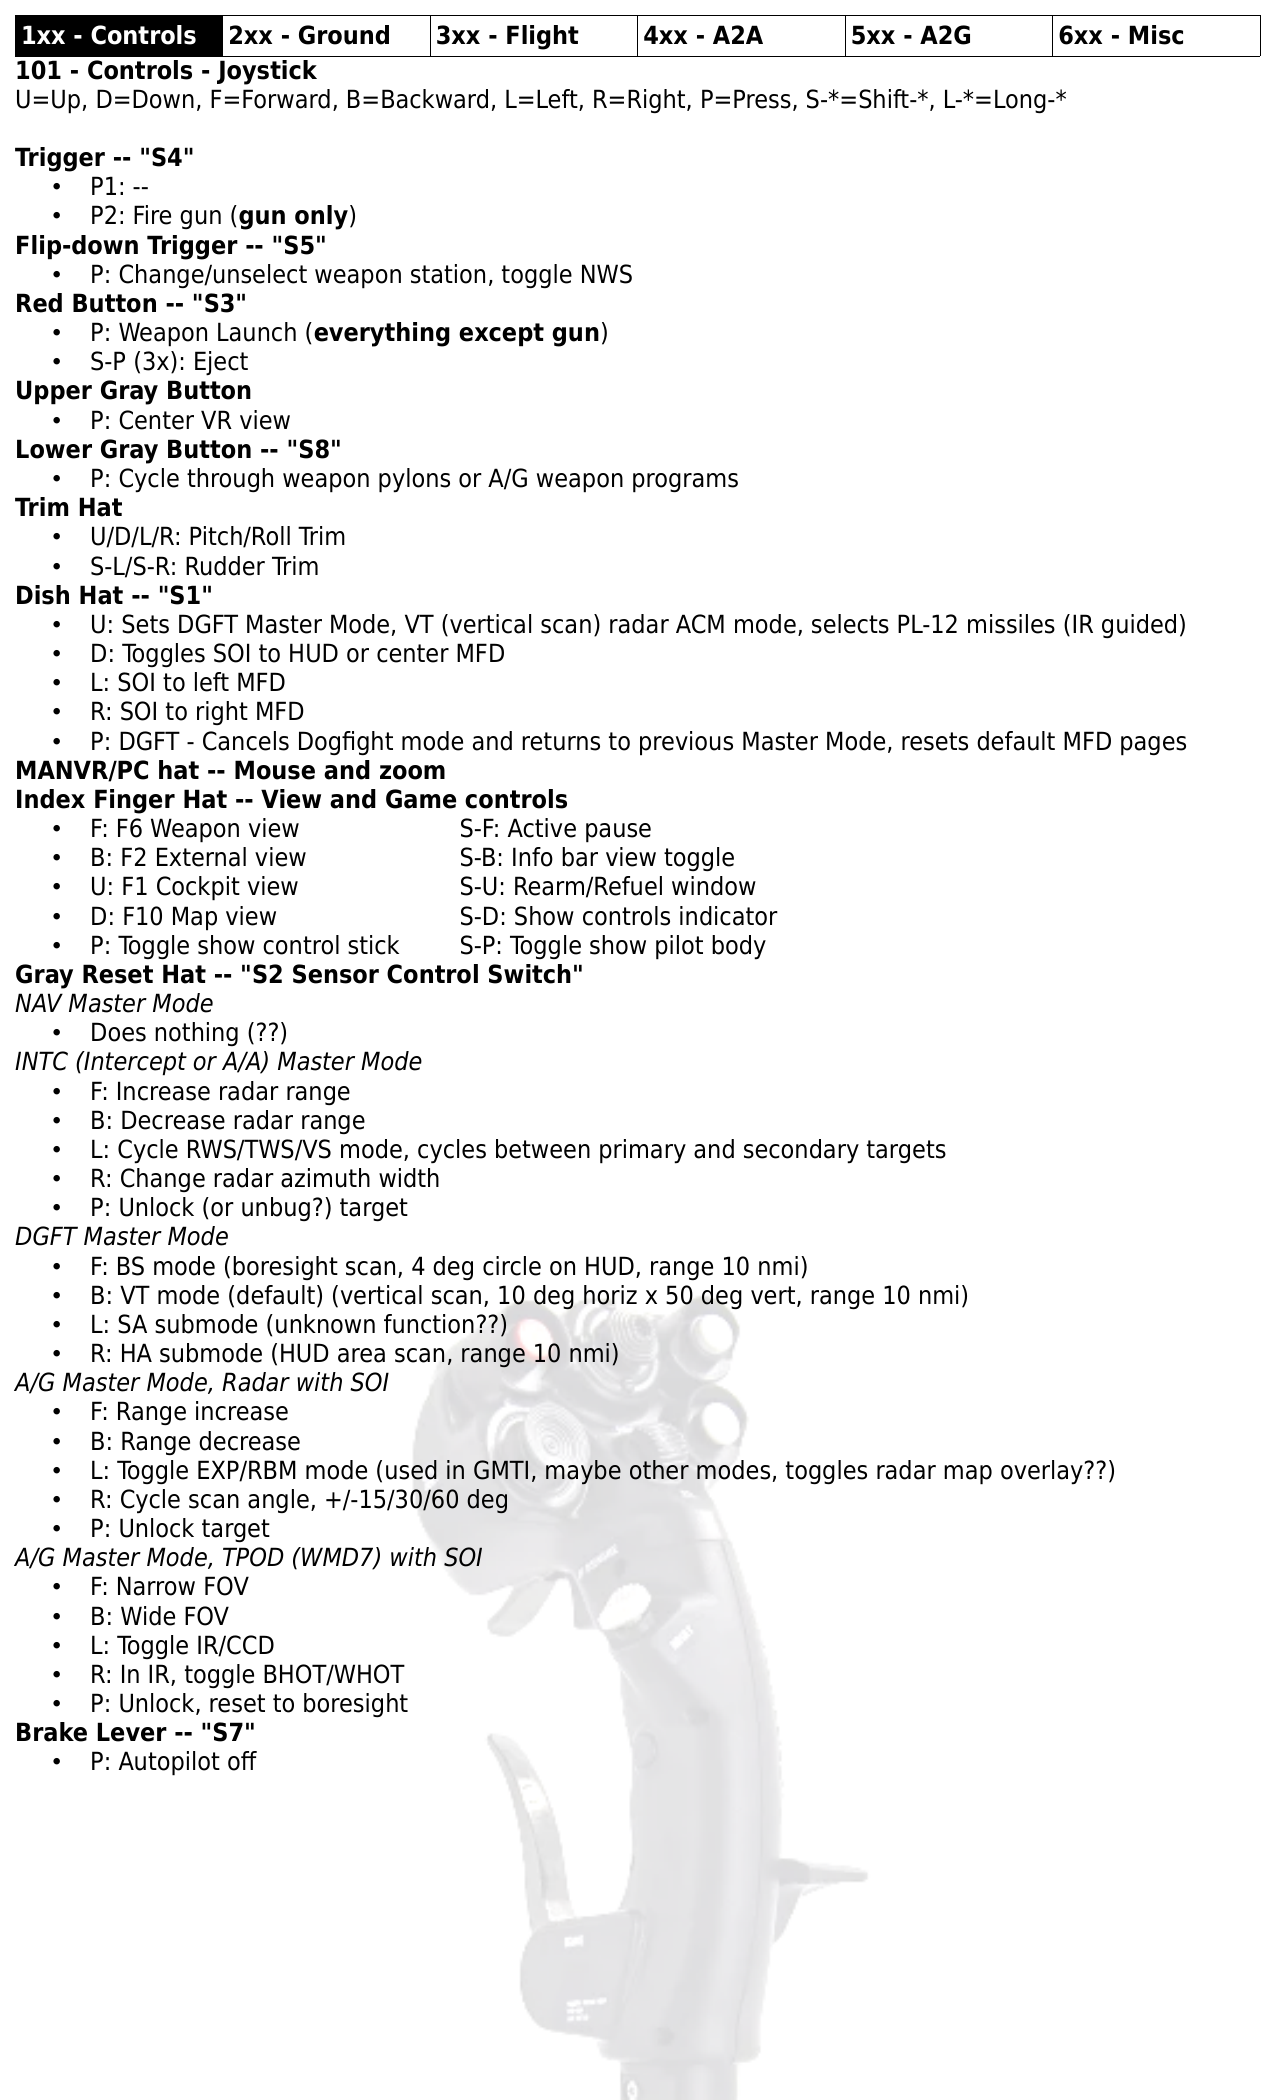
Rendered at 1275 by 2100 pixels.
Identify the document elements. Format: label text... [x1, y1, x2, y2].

list R: HA submode (HUD area scan, range 10 nmi) [887, 1339, 1260, 1368]
list P: Weapon Launch (everything except gun) [52, 318, 1260, 347]
list [887, 1514, 1260, 1543]
table_header 4xx - A2A [638, 16, 845, 56]
list P: Unlock, reset to boresight [52, 1689, 388, 1718]
text Trigger -- "S4" [15, 143, 1260, 172]
list P: Cycle through weapon pylons or A/G weapon programs [52, 464, 1260, 493]
list [887, 1631, 1260, 1660]
list L: Cycle RWS/TWS/VS mode, cycles between primary and secondary targets [52, 1135, 1260, 1164]
list P1: -- [52, 172, 1260, 202]
list R: Cycle scan angle, +/-15/30/60 deg [887, 1485, 1260, 1514]
text [887, 1718, 1260, 1747]
list B: Range decrease [52, 1427, 388, 1456]
text Dish Hat -- "S1" [15, 581, 1260, 610]
text U=Up, D=Down, F=Forward, B=Backward, L=Left, R=Right, P=Press, S-*=Shift-*, L-*=Long-* [15, 85, 1260, 114]
text Upper Gray Button [15, 377, 1260, 406]
list U/D/L/R: Pitch/Roll Trim [52, 522, 1260, 552]
text A/G Master Mode, Radar with SOI [15, 1368, 388, 1397]
list B: F2 External view S-B: Info bar view toggle [52, 843, 1260, 872]
text A/G Master Mode, TPOD (WMD7) with SOI [887, 1543, 1260, 1572]
text 101 - Controls - Joystick [15, 57, 1260, 85]
list R: HA submode (HUD area scan, range 10 nmi) [52, 1339, 388, 1368]
list P: DGFT - Cancels Dogfight mode and returns to previous Master Mode, resets default MFD pages [52, 727, 1260, 756]
list [887, 1397, 1260, 1427]
list R: In IR, toggle BHOT/WHOT [52, 1660, 388, 1689]
text Gray Reset Hat -- "S2 Sensor Control Switch" [15, 960, 1260, 989]
list R: Cycle scan angle, +/-15/30/60 deg [52, 1485, 388, 1514]
list P: Unlock, reset to boresight [887, 1689, 1260, 1718]
table_header 5xx - A2G [846, 16, 1052, 56]
list F: Range increase [52, 1397, 388, 1427]
list L: SOI to left MFD [52, 668, 1260, 697]
list R: Change radar azimuth width [52, 1164, 1260, 1193]
text Trim Hat [15, 493, 1260, 522]
list P: Unlock target [52, 1514, 388, 1543]
text INTC (Intercept or A/A) Master Mode [15, 1047, 1260, 1077]
list [887, 1427, 1260, 1456]
list D: F10 Map view S-D: Show controls indicator [52, 902, 1260, 931]
list L: SA submode (unknown function??) [887, 1310, 1260, 1339]
text [887, 1368, 1260, 1397]
text A/G Master Mode, TPOD (WMD7) with SOI [15, 1543, 388, 1572]
list P: Autopilot off [52, 1747, 388, 1777]
text Lower Gray Button -- "S8" [15, 435, 1260, 464]
table_header 6xx - Misc [1053, 16, 1260, 56]
list L: Toggle EXP/RBM mode (used in GMTI, maybe other modes, toggles radar map overlay??) [887, 1456, 1260, 1485]
table_header 3xx - Flight [431, 16, 637, 56]
text NAV Master Mode [15, 989, 1260, 1018]
list Does nothing (??) [52, 1018, 1260, 1047]
list U: F1 Cockpit view S-U: Rearm/Refuel window [52, 872, 1260, 902]
table_header 2xx - Ground [223, 16, 430, 56]
list P: Change/unselect weapon station, toggle NWS [52, 260, 1260, 289]
table_header 1xx - Controls [16, 16, 222, 56]
text DGFT Master Mode [15, 1222, 1260, 1252]
list F: F6 Weapon view S-F: Active pause [52, 814, 1260, 843]
list P2: Fire gun (gun only) [52, 202, 1260, 231]
list F: Increase radar range [52, 1077, 1260, 1106]
list P: Center VR view [52, 406, 1260, 435]
text Index Finger Hat -- View and Game controls [15, 785, 1260, 814]
text Flip-down Trigger -- "S5" [15, 231, 1260, 260]
list S-P (3x): Eject [52, 347, 1260, 377]
list B: VT mode (default) (vertical scan, 10 deg horiz x 50 deg vert, range 10 nmi) [887, 1281, 1260, 1310]
list L: SA submode (unknown function??) [52, 1310, 388, 1339]
list R: SOI to right MFD [52, 697, 1260, 727]
list [887, 1747, 1260, 1777]
text MANVR/PC hat -- Mouse and zoom [15, 756, 1260, 785]
list F: BS mode (boresight scan, 4 deg circle on HUD, range 10 nmi) [52, 1252, 1260, 1281]
list D: Toggles SOI to HUD or center MFD [52, 639, 1260, 668]
list L: Toggle EXP/RBM mode (used in GMTI, maybe other modes, toggles radar map overlay??) [52, 1456, 388, 1485]
text Red Button -- "S3" [15, 289, 1260, 318]
list S-L/S-R: Rudder Trim [52, 552, 1260, 581]
list U: Sets DGFT Master Mode, VT (vertical scan) radar ACM mode, selects PL-12 missiles (IR guided) [52, 610, 1260, 639]
list L: Toggle IR/CCD [52, 1631, 388, 1660]
text Brake Lever -- "S7" [15, 1718, 388, 1747]
list P: Toggle show control stick S-P: Toggle show pilot body [52, 931, 1260, 960]
list [887, 1572, 1260, 1602]
list B: VT mode (default) (vertical scan, 10 deg horiz x 50 deg vert, range 10 nmi) [52, 1281, 388, 1310]
list B: Wide FOV [52, 1602, 388, 1631]
list F: Narrow FOV [52, 1572, 388, 1602]
list [887, 1602, 1260, 1631]
list R: In IR, toggle BHOT/WHOT [887, 1660, 1260, 1689]
list P: Unlock (or unbug?) target [52, 1193, 1260, 1222]
list B: Decrease radar range [52, 1106, 1260, 1135]
